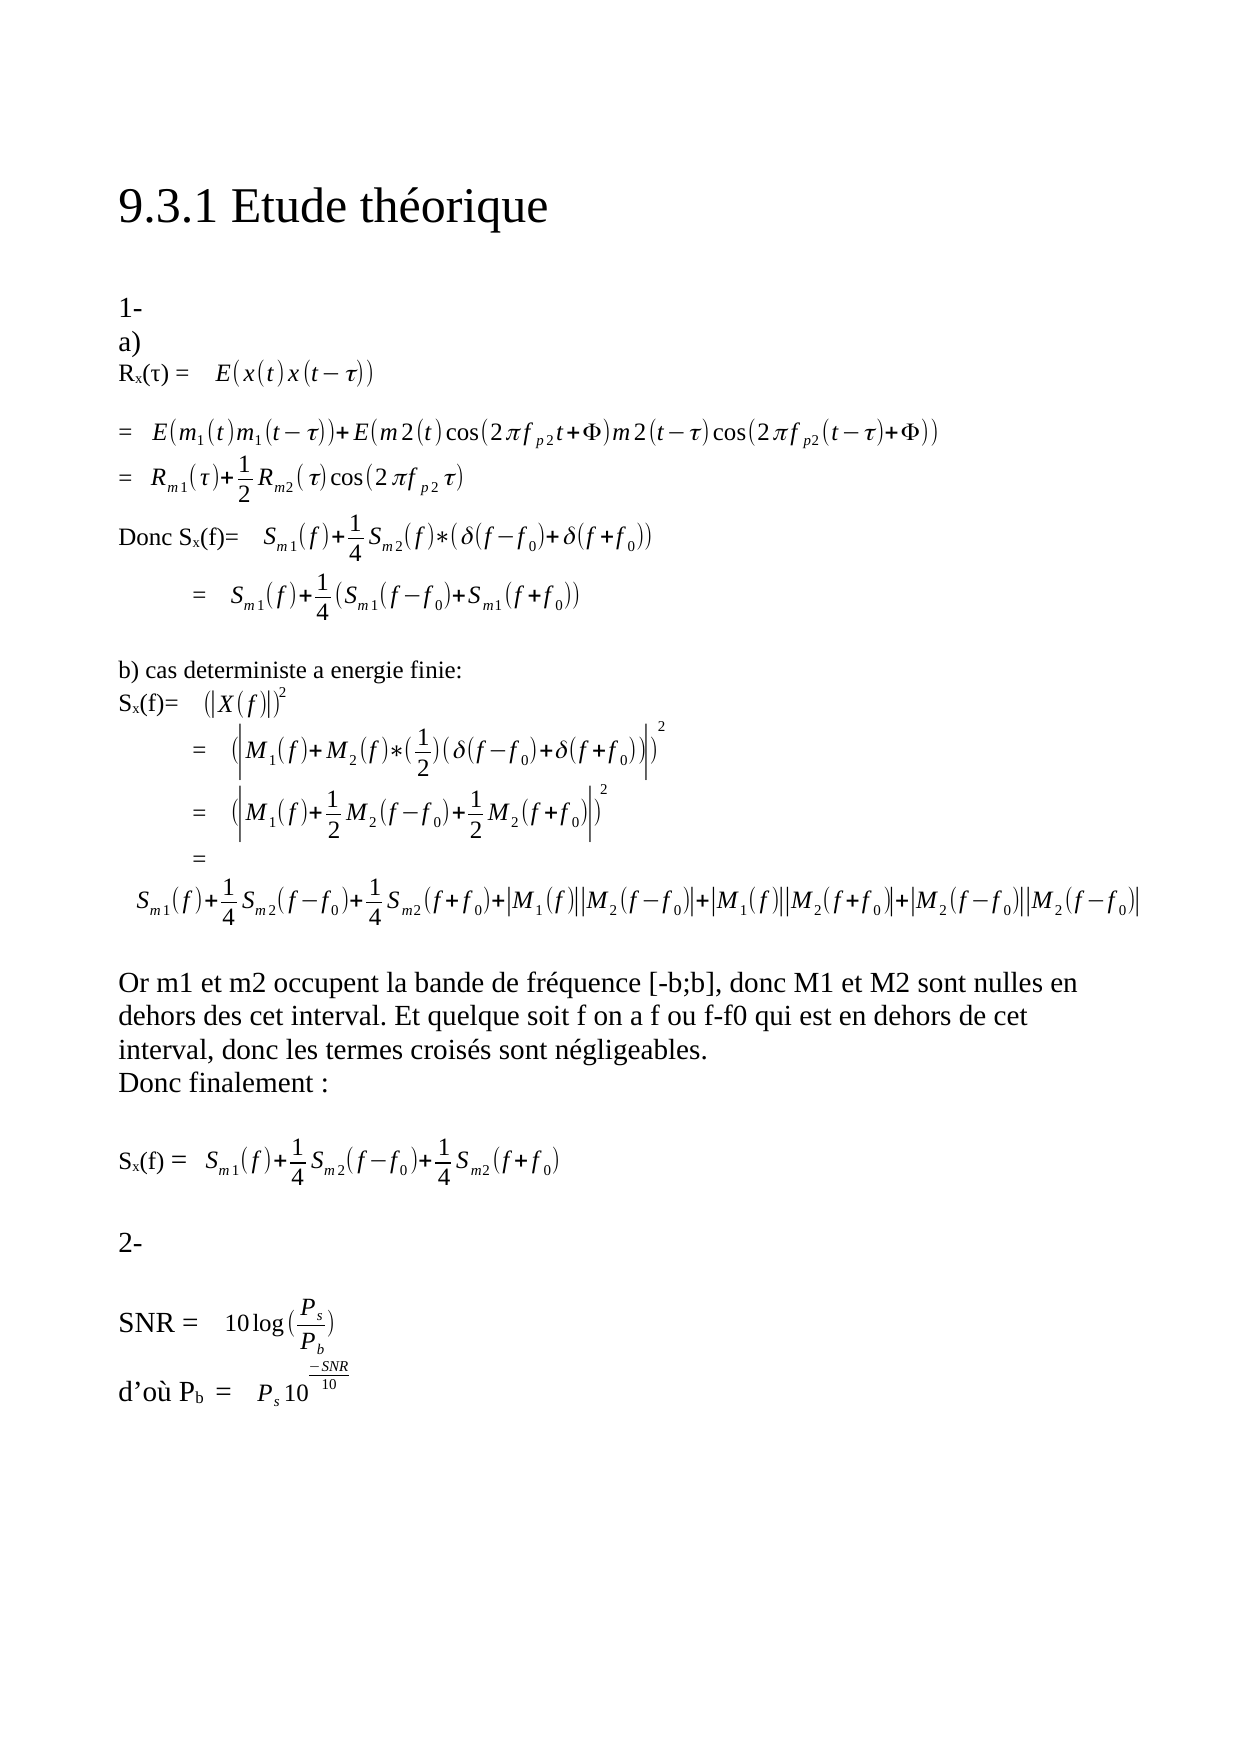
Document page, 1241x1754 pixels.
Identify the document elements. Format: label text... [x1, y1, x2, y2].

text = [118, 417, 1122, 449]
text SNR = [118, 1292, 1122, 1358]
text Donc Sx(f)= [118, 508, 1122, 567]
text 1- [118, 291, 1122, 324]
text = [118, 844, 1122, 931]
text Or m1 et m2 occupent la bande de fréquence [-b;b], donc M1 et M2 sont nulles en dehors des cet interval. Et quelque soit f on a f ou f-f0 qui est en dehors de cet interval, donc les termes croisés sont négligeables. [118, 965, 1122, 1066]
text = [118, 449, 1122, 508]
text = [118, 719, 1122, 781]
text 2- [118, 1225, 1122, 1259]
text 9.3.1 Etude théorique [118, 176, 1122, 233]
text d’où Pb = [118, 1358, 1122, 1410]
text = [118, 567, 1122, 626]
text Sx(f) = [118, 1133, 1122, 1192]
text Rx(τ) = [118, 358, 1122, 388]
text b) cas deterministe a energie finie: [118, 655, 1122, 684]
text = [118, 781, 1122, 844]
text Sx(f)= [118, 684, 1122, 719]
text a) [118, 324, 1122, 358]
text Donc finalement : [118, 1066, 1122, 1099]
